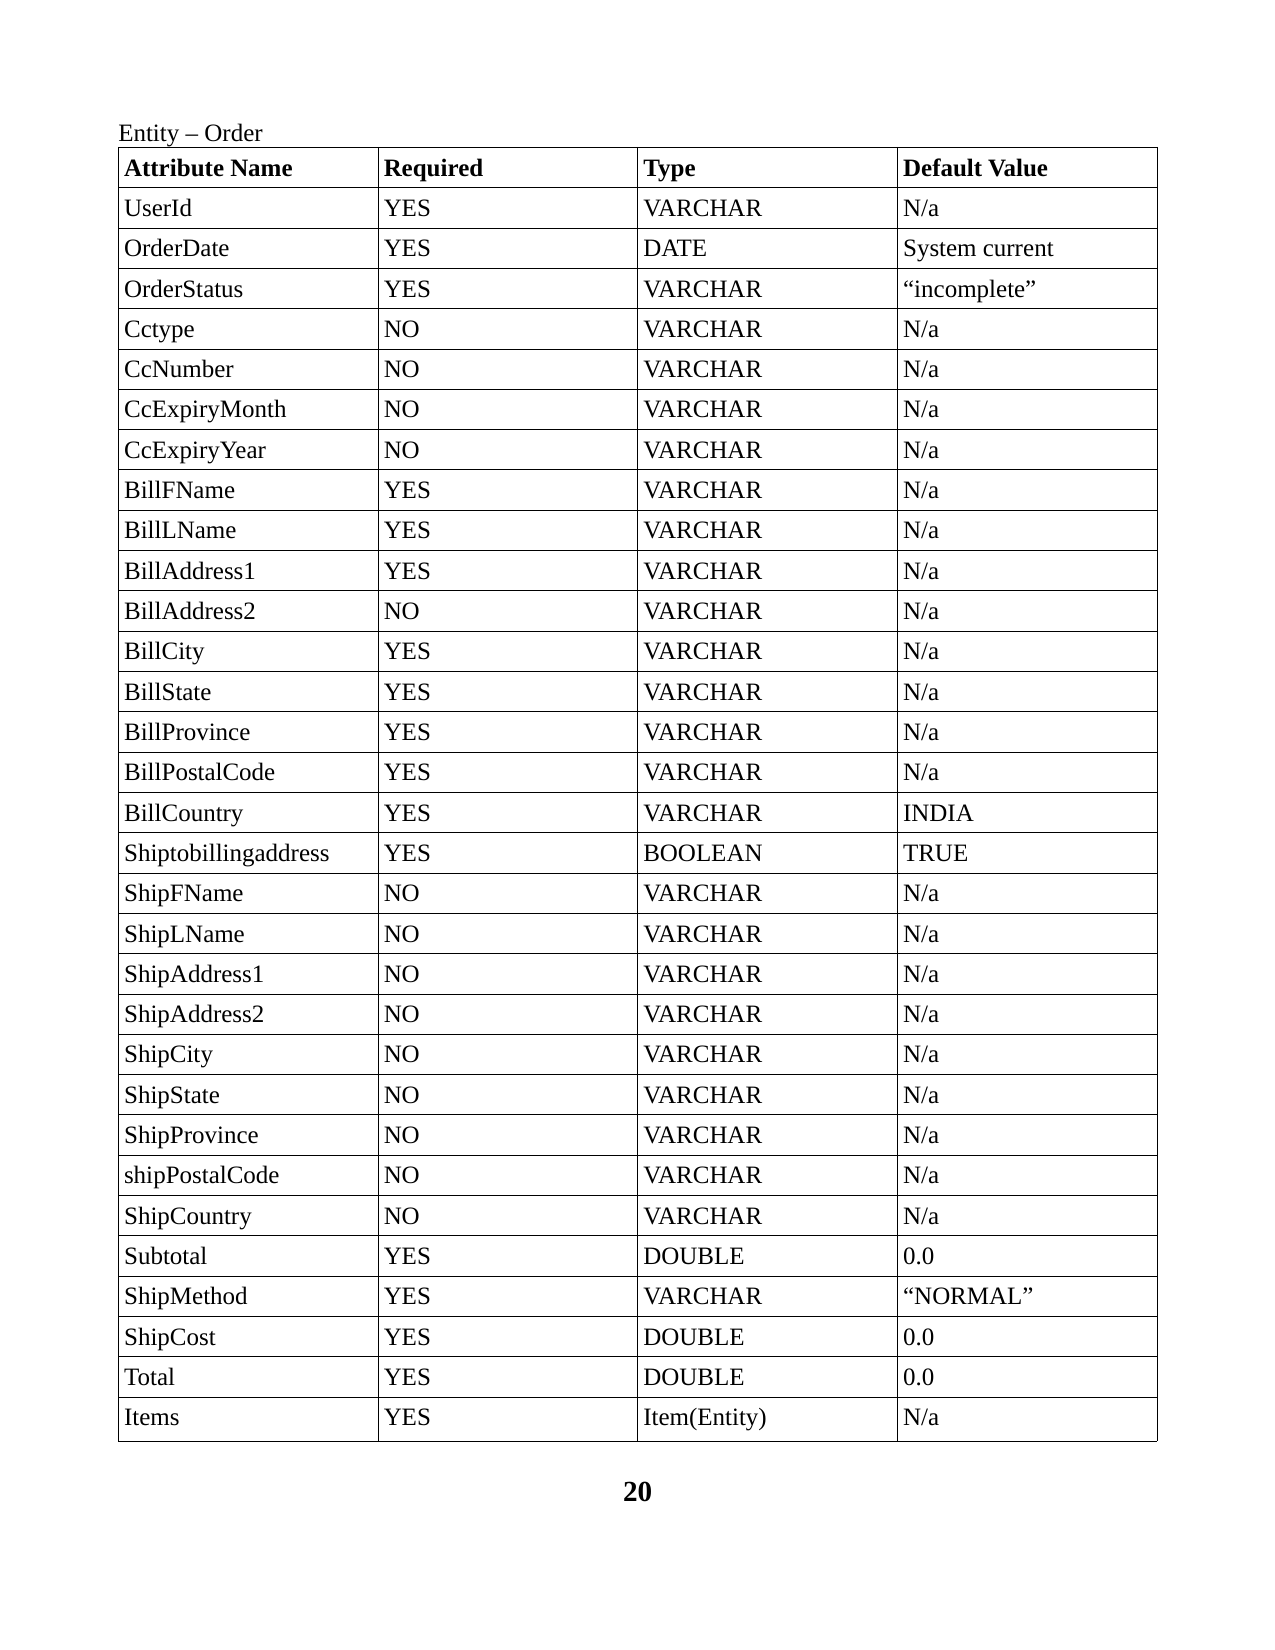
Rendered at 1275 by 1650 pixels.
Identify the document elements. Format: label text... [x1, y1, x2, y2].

table_cell YES [379, 269, 637, 308]
table_cell “incomplete” [898, 269, 1157, 308]
table_cell N/a [898, 1075, 1157, 1114]
table_cell CcExpiryYear [119, 430, 378, 469]
table_cell YES [379, 793, 637, 832]
table_cell N/a [898, 1398, 1157, 1441]
table_cell BillProvince [119, 712, 378, 752]
table_cell N/a [898, 1115, 1157, 1155]
table_cell N/a [898, 309, 1157, 348]
table_cell OrderDate [119, 229, 378, 268]
text Entity – Order [118, 118, 1157, 147]
table_cell NO [379, 995, 637, 1034]
table_cell VARCHAR [638, 188, 897, 227]
table_cell BillAddress2 [119, 591, 378, 631]
table_cell TRUE [898, 833, 1157, 872]
table_cell VARCHAR [638, 1115, 897, 1155]
table_cell Cctype [119, 309, 378, 348]
table_cell 0.0 [898, 1357, 1157, 1397]
table_cell VARCHAR [638, 1196, 897, 1235]
table_cell VARCHAR [638, 632, 897, 671]
table_cell Item(Entity) [638, 1398, 897, 1441]
table_cell ShipAddress1 [119, 954, 378, 993]
table_cell YES [379, 753, 637, 792]
table_cell ShipState [119, 1075, 378, 1114]
table_cell YES [379, 188, 637, 227]
table_cell VARCHAR [638, 309, 897, 348]
table_cell 0.0 [898, 1236, 1157, 1276]
table_cell VARCHAR [638, 1156, 897, 1195]
table_cell VARCHAR [638, 1277, 897, 1316]
table_cell NO [379, 1196, 637, 1235]
table_cell N/a [898, 914, 1157, 953]
table_cell NO [379, 874, 637, 913]
table_cell YES [379, 551, 637, 590]
table_cell NO [379, 1075, 637, 1114]
table_cell ShipCity [119, 1035, 378, 1074]
table_cell ShipProvince [119, 1115, 378, 1155]
table_cell Shiptobillingaddress [119, 833, 378, 872]
table_header Type [638, 148, 897, 187]
table_cell YES [379, 1398, 637, 1441]
table_cell System current [898, 229, 1157, 268]
table_cell NO [379, 1115, 637, 1155]
table_cell N/a [898, 672, 1157, 711]
table_cell VARCHAR [638, 551, 897, 590]
table_cell YES [379, 511, 637, 550]
table_cell N/a [898, 551, 1157, 590]
table_cell YES [379, 1236, 637, 1276]
table_cell shipPostalCode [119, 1156, 378, 1195]
table_cell NO [379, 591, 637, 631]
table_cell N/a [898, 954, 1157, 993]
table_cell INDIA [898, 793, 1157, 832]
table_cell VARCHAR [638, 269, 897, 308]
table_cell N/a [898, 591, 1157, 631]
table_cell VARCHAR [638, 511, 897, 550]
table_cell YES [379, 712, 637, 752]
table_header Default Value [898, 148, 1157, 187]
table_cell YES [379, 672, 637, 711]
table_cell ShipCountry [119, 1196, 378, 1235]
table_cell NO [379, 350, 637, 389]
table_cell N/a [898, 430, 1157, 469]
table_cell N/a [898, 511, 1157, 550]
table_cell “NORMAL” [898, 1277, 1157, 1316]
table_cell DATE [638, 229, 897, 268]
table_cell DOUBLE [638, 1357, 897, 1397]
table_cell CcNumber [119, 350, 378, 389]
table_cell YES [379, 470, 637, 510]
table_cell VARCHAR [638, 350, 897, 389]
table_cell YES [379, 229, 637, 268]
table_cell VARCHAR [638, 591, 897, 631]
table_cell ShipCost [119, 1317, 378, 1356]
table_cell DOUBLE [638, 1317, 897, 1356]
table_cell ShipLName [119, 914, 378, 953]
table_cell ShipMethod [119, 1277, 378, 1316]
table_cell VARCHAR [638, 874, 897, 913]
table_cell YES [379, 833, 637, 872]
table_cell ShipAddress2 [119, 995, 378, 1034]
text 20 [118, 1474, 1157, 1508]
table_cell N/a [898, 632, 1157, 671]
table_cell NO [379, 390, 637, 429]
table_cell N/a [898, 188, 1157, 227]
table_cell VARCHAR [638, 1035, 897, 1074]
table_cell NO [379, 1156, 637, 1195]
table_cell VARCHAR [638, 793, 897, 832]
table_cell BillPostalCode [119, 753, 378, 792]
table_cell VARCHAR [638, 914, 897, 953]
table_cell Total [119, 1357, 378, 1397]
table_cell CcExpiryMonth [119, 390, 378, 429]
table_cell VARCHAR [638, 470, 897, 510]
table_cell N/a [898, 1035, 1157, 1074]
table_cell NO [379, 914, 637, 953]
table_cell N/a [898, 874, 1157, 913]
table_cell ShipFName [119, 874, 378, 913]
table_cell 0.0 [898, 1317, 1157, 1356]
table_cell NO [379, 309, 637, 348]
table_cell YES [379, 1317, 637, 1356]
table_cell DOUBLE [638, 1236, 897, 1276]
table_cell N/a [898, 712, 1157, 752]
table_cell NO [379, 954, 637, 993]
table_cell BillCountry [119, 793, 378, 832]
table_cell VARCHAR [638, 954, 897, 993]
table_cell BillLName [119, 511, 378, 550]
table_cell YES [379, 1277, 637, 1316]
table_cell N/a [898, 1156, 1157, 1195]
table_cell VARCHAR [638, 753, 897, 792]
table_cell N/a [898, 1196, 1157, 1235]
table_cell VARCHAR [638, 712, 897, 752]
table_cell N/a [898, 753, 1157, 792]
table_cell VARCHAR [638, 995, 897, 1034]
table_cell N/a [898, 390, 1157, 429]
table_cell VARCHAR [638, 430, 897, 469]
table_cell YES [379, 1357, 637, 1397]
table_cell BillState [119, 672, 378, 711]
table_cell UserId [119, 188, 378, 227]
table_cell YES [379, 632, 637, 671]
table_header Required [379, 148, 637, 187]
table_cell BillFName [119, 470, 378, 510]
table_cell OrderStatus [119, 269, 378, 308]
table_header Attribute Name [119, 148, 378, 187]
table_cell N/a [898, 350, 1157, 389]
table_cell N/a [898, 470, 1157, 510]
table_cell N/a [898, 995, 1157, 1034]
table_cell BillCity [119, 632, 378, 671]
table_cell BillAddress1 [119, 551, 378, 590]
table_cell VARCHAR [638, 672, 897, 711]
table_cell NO [379, 1035, 637, 1074]
table_cell Subtotal [119, 1236, 378, 1276]
table_cell VARCHAR [638, 390, 897, 429]
table_cell Items [119, 1398, 378, 1441]
table_cell BOOLEAN [638, 833, 897, 872]
table_cell VARCHAR [638, 1075, 897, 1114]
table_cell NO [379, 430, 637, 469]
